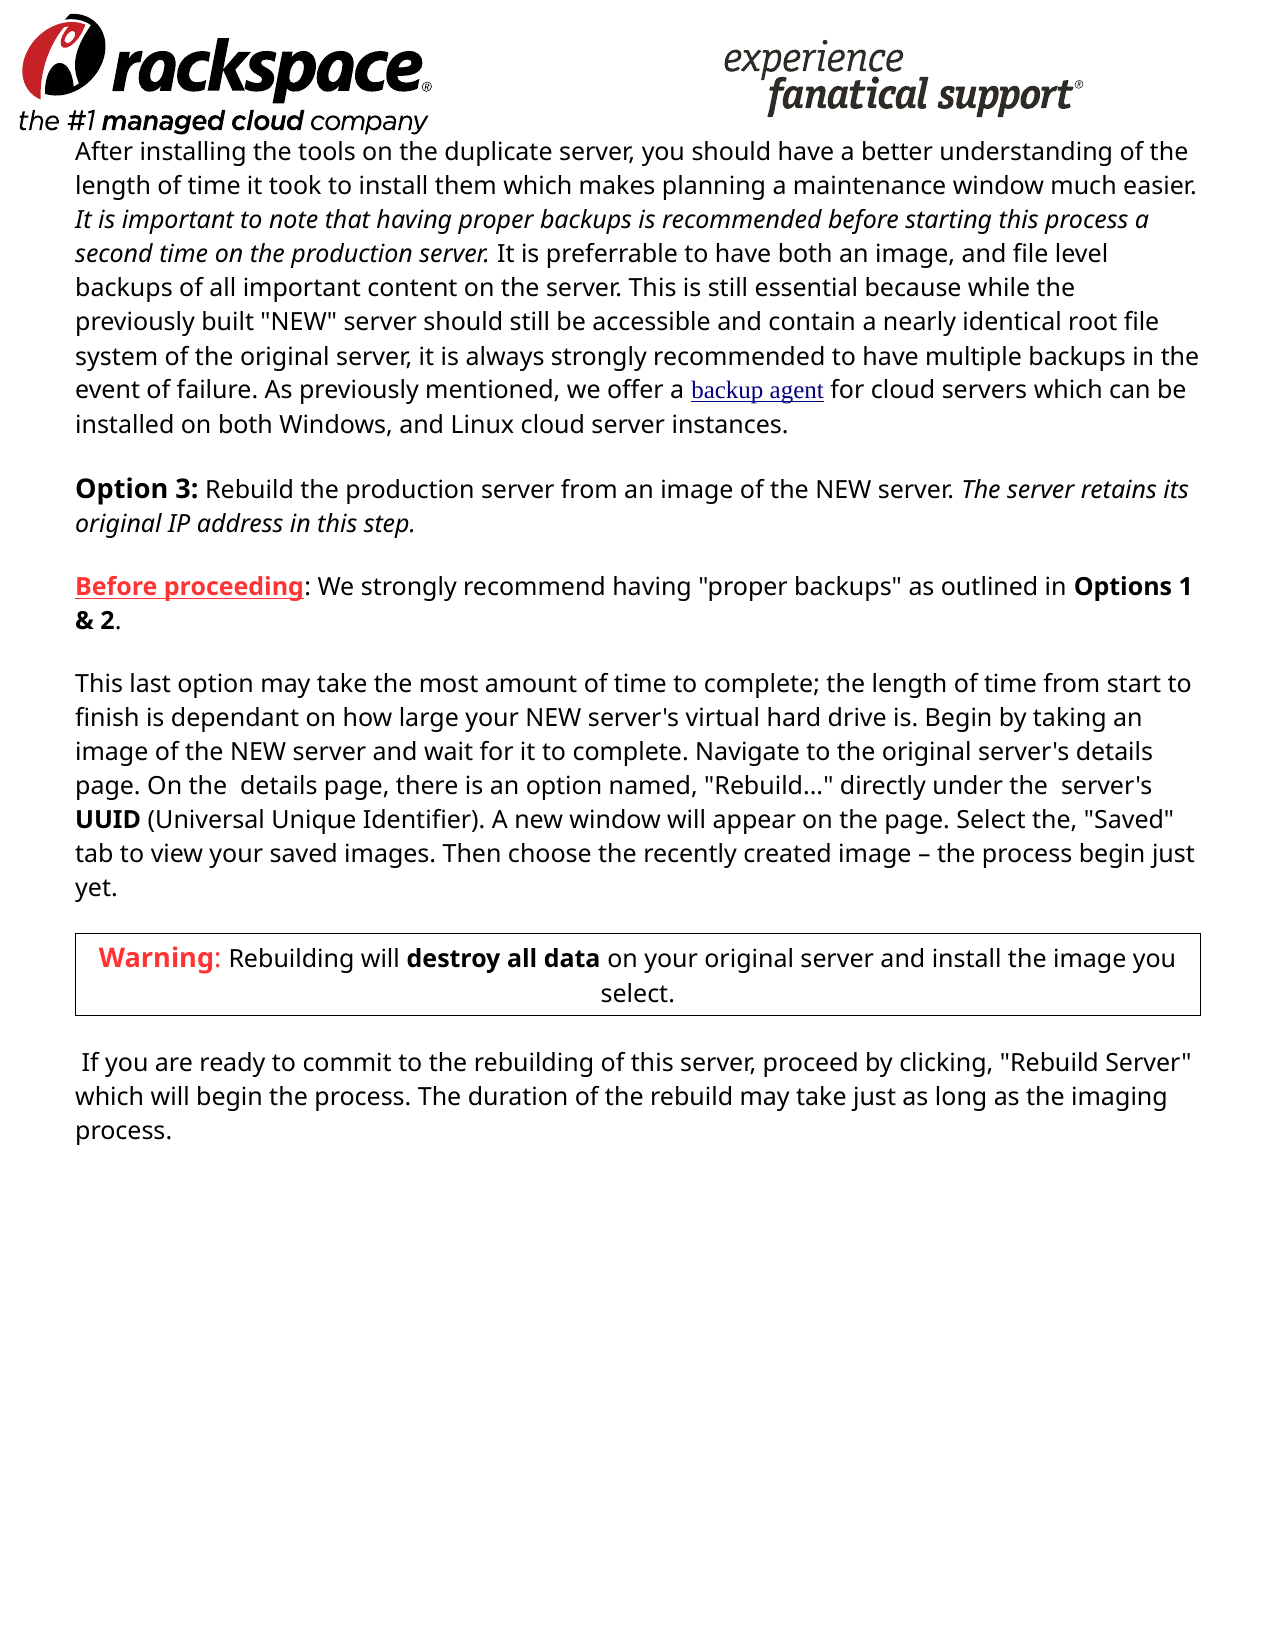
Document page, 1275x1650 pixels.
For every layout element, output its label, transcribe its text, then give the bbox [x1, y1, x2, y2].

text If you are ready to commit to the rebuilding of this server, proceed by clicking, "Rebuild Server" which will begin the process. The duration of the rebuild may take just as long as the imaging process. [75, 1044, 1200, 1146]
text Before proceeding: We strongly recommend having "proper backups" as outlined in Options 1 & 2. [75, 569, 1200, 637]
table_header Warning: Rebuilding will destroy all data on your original server and install the image you select. [76, 934, 1200, 1015]
text This last option may take the most amount of time to complete; the length of time from start to finish is dependant on how large your NEW server's virtual hard drive is. Begin by taking an image of the NEW server and wait for it to complete. Navigate to the original server's details page. On the details page, there is an option named, "Rebuild..." directly under the server's UUID (Universal Unique Identifier). A new window will appear on the page. Select the, "Saved" tab to view your saved images. Then choose the recently created image – the process begin just yet. [75, 666, 1200, 904]
text Option 3: Rebuild the production server from an image of the NEW server. The server retains its original IP address in this step. [75, 469, 1200, 540]
text After installing the tools on the duplicate server, you should have a better understanding of the length of time it took to install them which makes planning a maintenance window much easier. It is important to note that having proper backups is recommended before starting this process a second time on the production server. It is preferrable to have both an image, and file level backups of all important content on the server. This is still essential because while the previously built "NEW" server should still be accessible and contain a nearly identical root file system of the original server, it is always strongly recommended to have multiple backups in the event of failure. As previously mentioned, we offer a backup agent for cloud servers which can be installed on both Windows, and Linux cloud server instances. [75, 134, 1200, 440]
